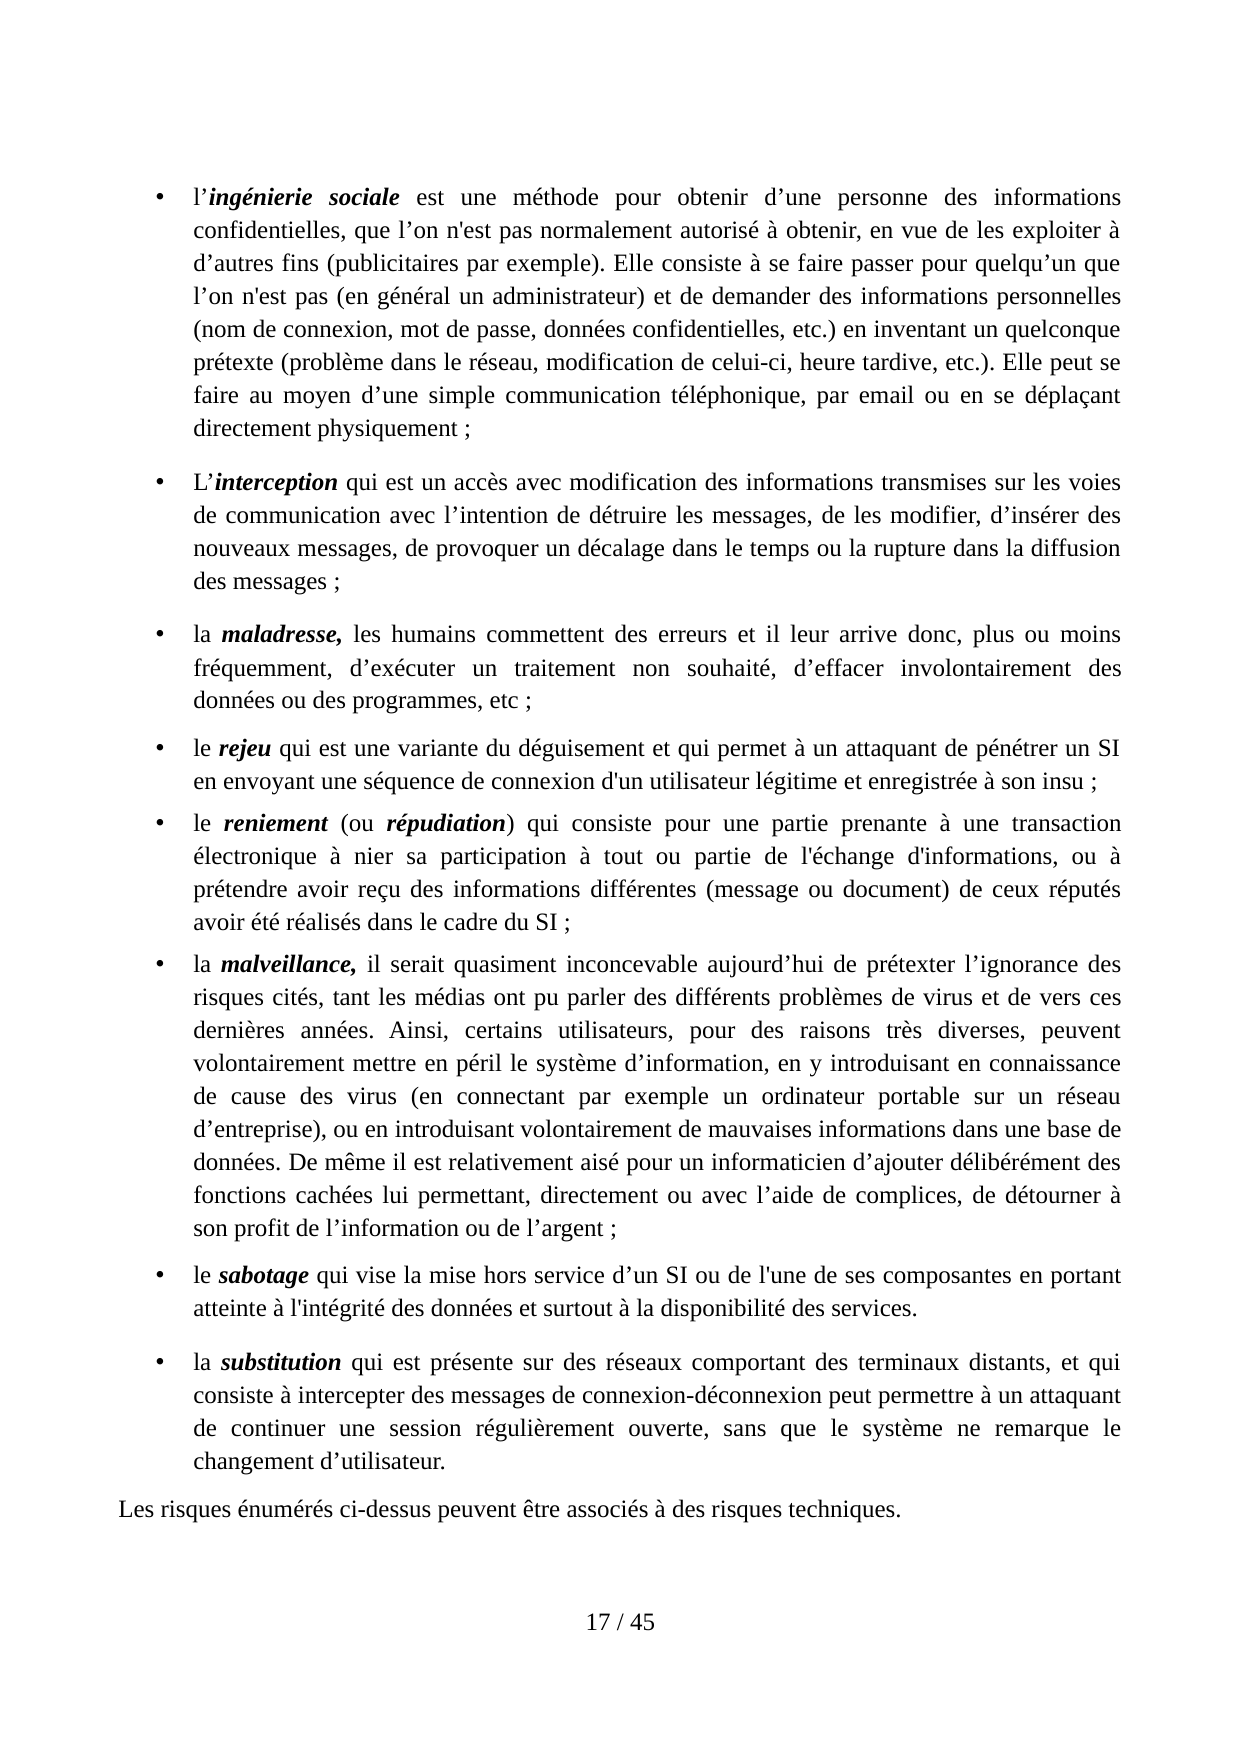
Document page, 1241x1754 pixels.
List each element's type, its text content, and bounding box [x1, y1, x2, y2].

list la substitution qui est présente sur des réseaux comportant des terminaux distants, et qui consiste à intercepter des messages de connexion-déconnexion peut permettre à un attaquant de continuer une session régulièrement ouverte, sans que le système ne remarque le changement d’utilisateur. [156, 1347, 1122, 1475]
list le sabotage qui vise la mise hors service d’un SI ou de l'une de ses composantes en portant atteinte à l'intégrité des données et surtout à la disponibilité des services. [156, 1260, 1122, 1322]
list la maladresse, les humains commettent des erreurs et il leur arrive donc, plus ou moins fréquemment, d’exécuter un traitement non souhaité, d’effacer involontairement des données ou des programmes, etc ; [156, 619, 1122, 714]
list L’interception qui est un accès avec modification des informations transmises sur les voies de communication avec l’intention de détruire les messages, de les modifier, d’insérer des nouveaux messages, de provoquer un décalage dans le temps ou la rupture dans la diffusion des messages ; [156, 467, 1122, 595]
list l’ingénierie sociale est une méthode pour obtenir d’une personne des informations confidentielles, que l’on n'est pas normalement autorisé à obtenir, en vue de les exploiter à d’autres fins (publicitaires par exemple). Elle consiste à se faire passer pour quelqu’un que l’on n'est pas (en général un administrateur) et de demander des informations personnelles (nom de connexion, mot de passe, données confidentielles, etc.) en inventant un quelconque prétexte (problème dans le réseau, modification de celui-ci, heure tardive, etc.). Elle peut se faire au moyen d’une simple communication téléphonique, par email ou en se déplaçant directement physiquement ; [156, 182, 1122, 442]
list la malveillance, il serait quasiment inconcevable aujourd’hui de prétexter l’ignorance des risques cités, tant les médias ont pu parler des différents problèmes de virus et de vers ces dernières années. Ainsi, certains utilisateurs, pour des raisons très diverses, peuvent volontairement mettre en péril le système d’information, en y introduisant en connaissance de cause des virus (en connectant par exemple un ordinateur portable sur un réseau d’entreprise), ou en introduisant volontairement de mauvaises informations dans une base de données. De même il est relativement aisé pour un informaticien d’ajouter délibérément des fonctions cachées lui permettant, directement ou avec l’aide de complices, de détourner à son profit de l’information ou de l’argent ; [156, 949, 1122, 1242]
list le reniement (ou répudiation) qui consiste pour une partie prenante à une transaction électronique à nier sa participation à tout ou partie de l'échange d'informations, ou à prétendre avoir reçu des informations différentes (message ou document) de ceux réputés avoir été réalisés dans le cadre du SI ; [156, 808, 1122, 936]
text Les risques énumérés ci-dessus peuvent être associés à des risques techniques. [118, 1494, 1122, 1522]
list le rejeu qui est une variante du déguisement et qui permet à un attaquant de pénétrer un SI en envoyant une séquence de connexion d'un utilisateur légitime et enregistrée à son insu ; [156, 733, 1122, 795]
